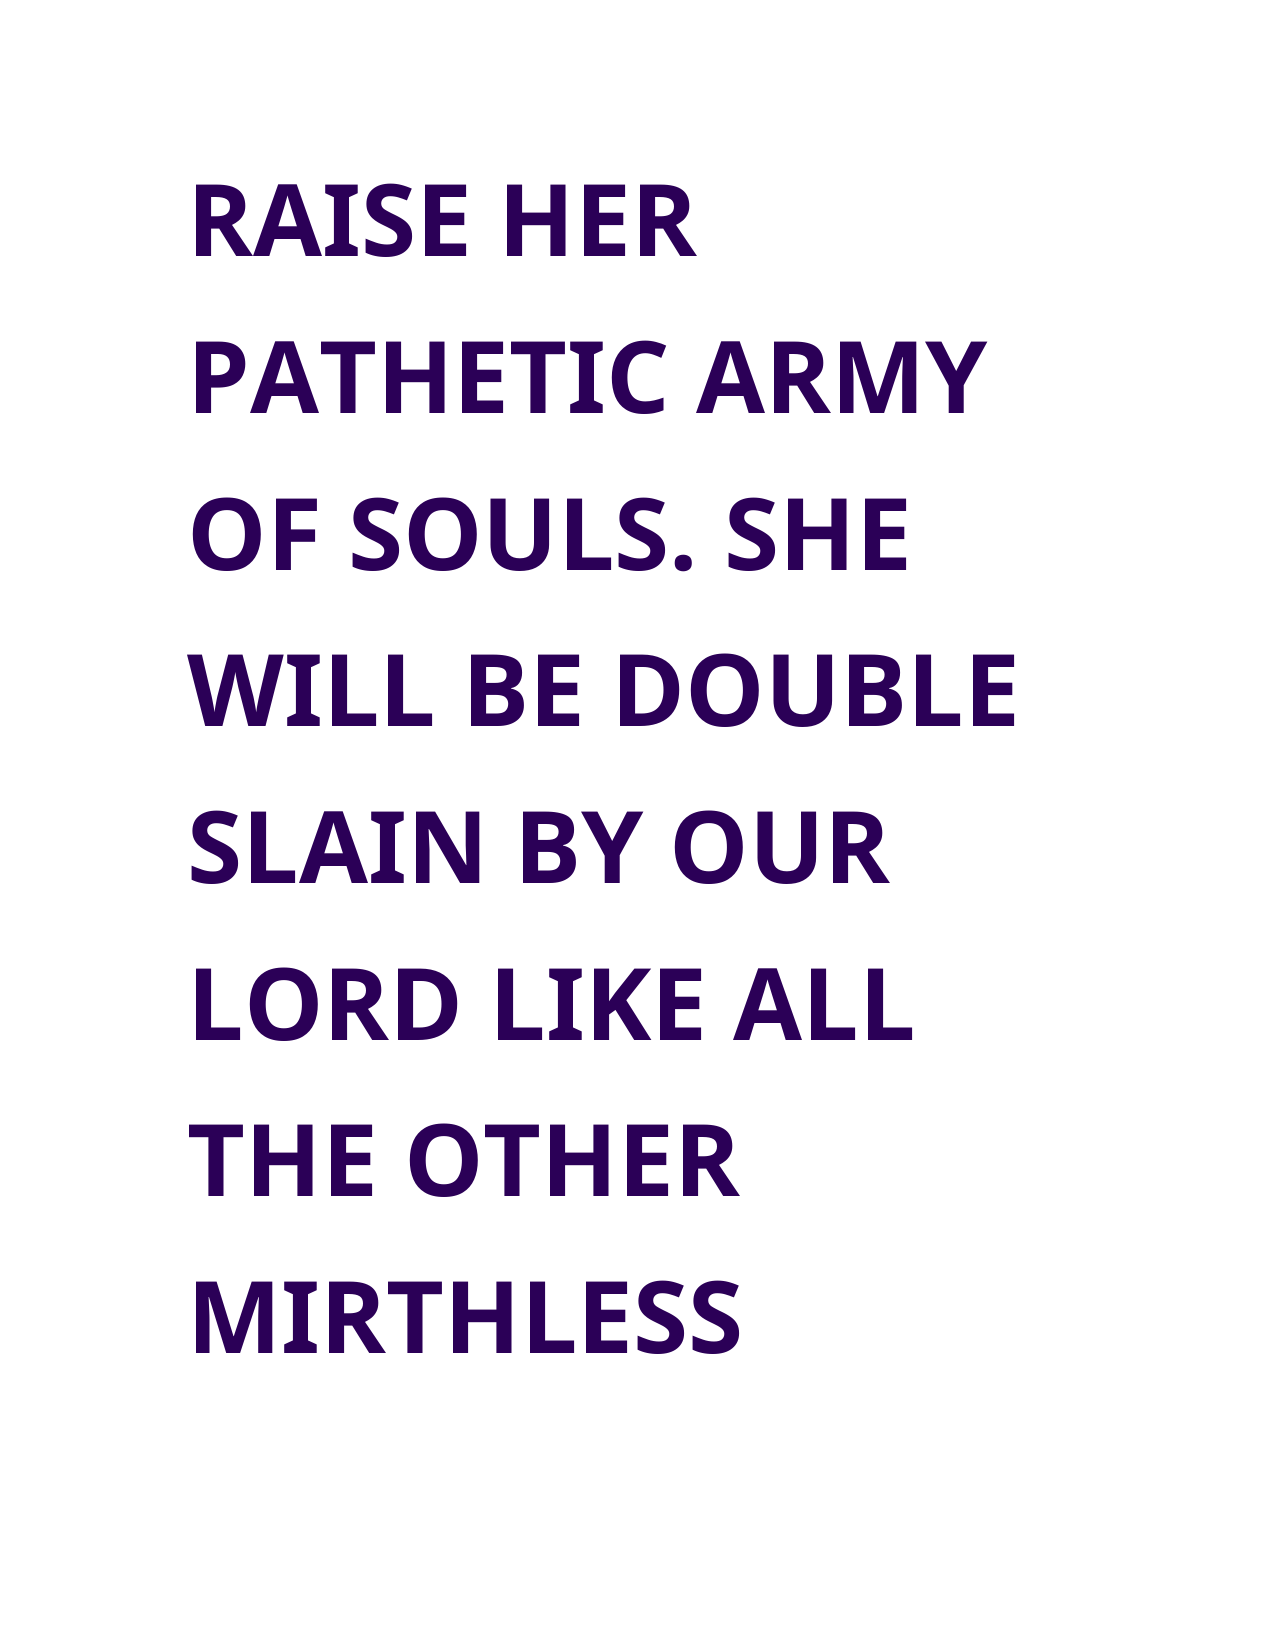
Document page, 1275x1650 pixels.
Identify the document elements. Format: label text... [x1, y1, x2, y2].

text RAISE HER PATHETIC ARMY OF SOULS. SHE WILL BE DOUBLE SLAIN BY OUR LORD LIKE ALL THE OTHER MIRTHLESS [187, 150, 1087, 1383]
